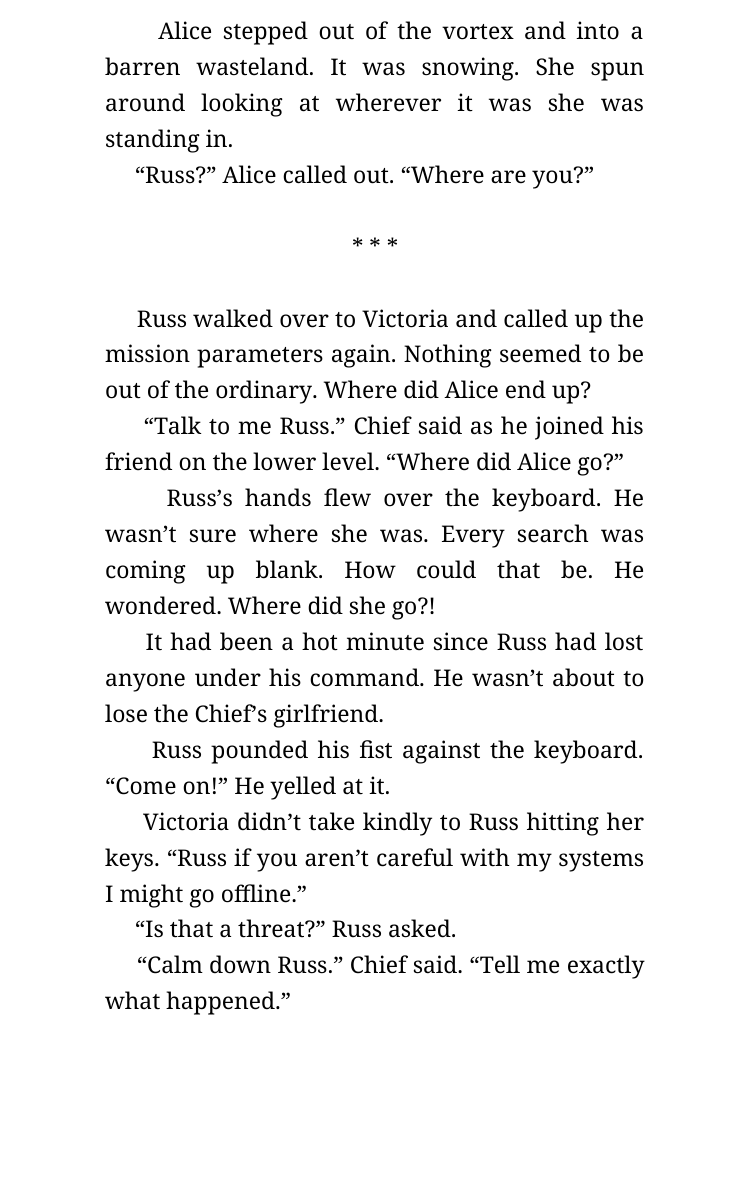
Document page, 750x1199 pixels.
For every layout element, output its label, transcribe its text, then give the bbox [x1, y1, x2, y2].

text Victoria didn’t take kindly to Russ hitting her keys. “Russ if you aren’t careful with my systems I might go offline.” [105, 806, 645, 909]
text “Russ?” Alice called out. “Where are you?” [105, 159, 645, 190]
text It had been a hot minute since Russ had lost anyone under his command. He wasn’t about to lose the Chief’s girlfriend. [105, 626, 645, 729]
text “Talk to me Russ.” Chief said as he joined his friend on the lower level. “Where did Alice go?” [105, 410, 645, 477]
text Russ pounded his fist against the keyboard. “Come on!” He yelled at it. [105, 734, 645, 801]
text “Is that a threat?” Russ asked. [105, 913, 645, 945]
text “Calm down Russ.” Chief said. “Tell me exactly what happened.” [105, 949, 645, 1017]
text * * * [105, 231, 645, 262]
text Alice stepped out of the vortex and into a barren wasteland. It was snowing. She spun around looking at wherever it was she was standing in. [105, 15, 645, 154]
text Russ walked over to Victoria and called up the mission parameters again. Nothing seemed to be out of the ordinary. Where did Alice end up? [105, 302, 645, 406]
text Russ’s hands flew over the keyboard. He wasn’t sure where she was. Every search was coming up blank. How could that be. He wondered. Where did she go?! [105, 482, 645, 621]
